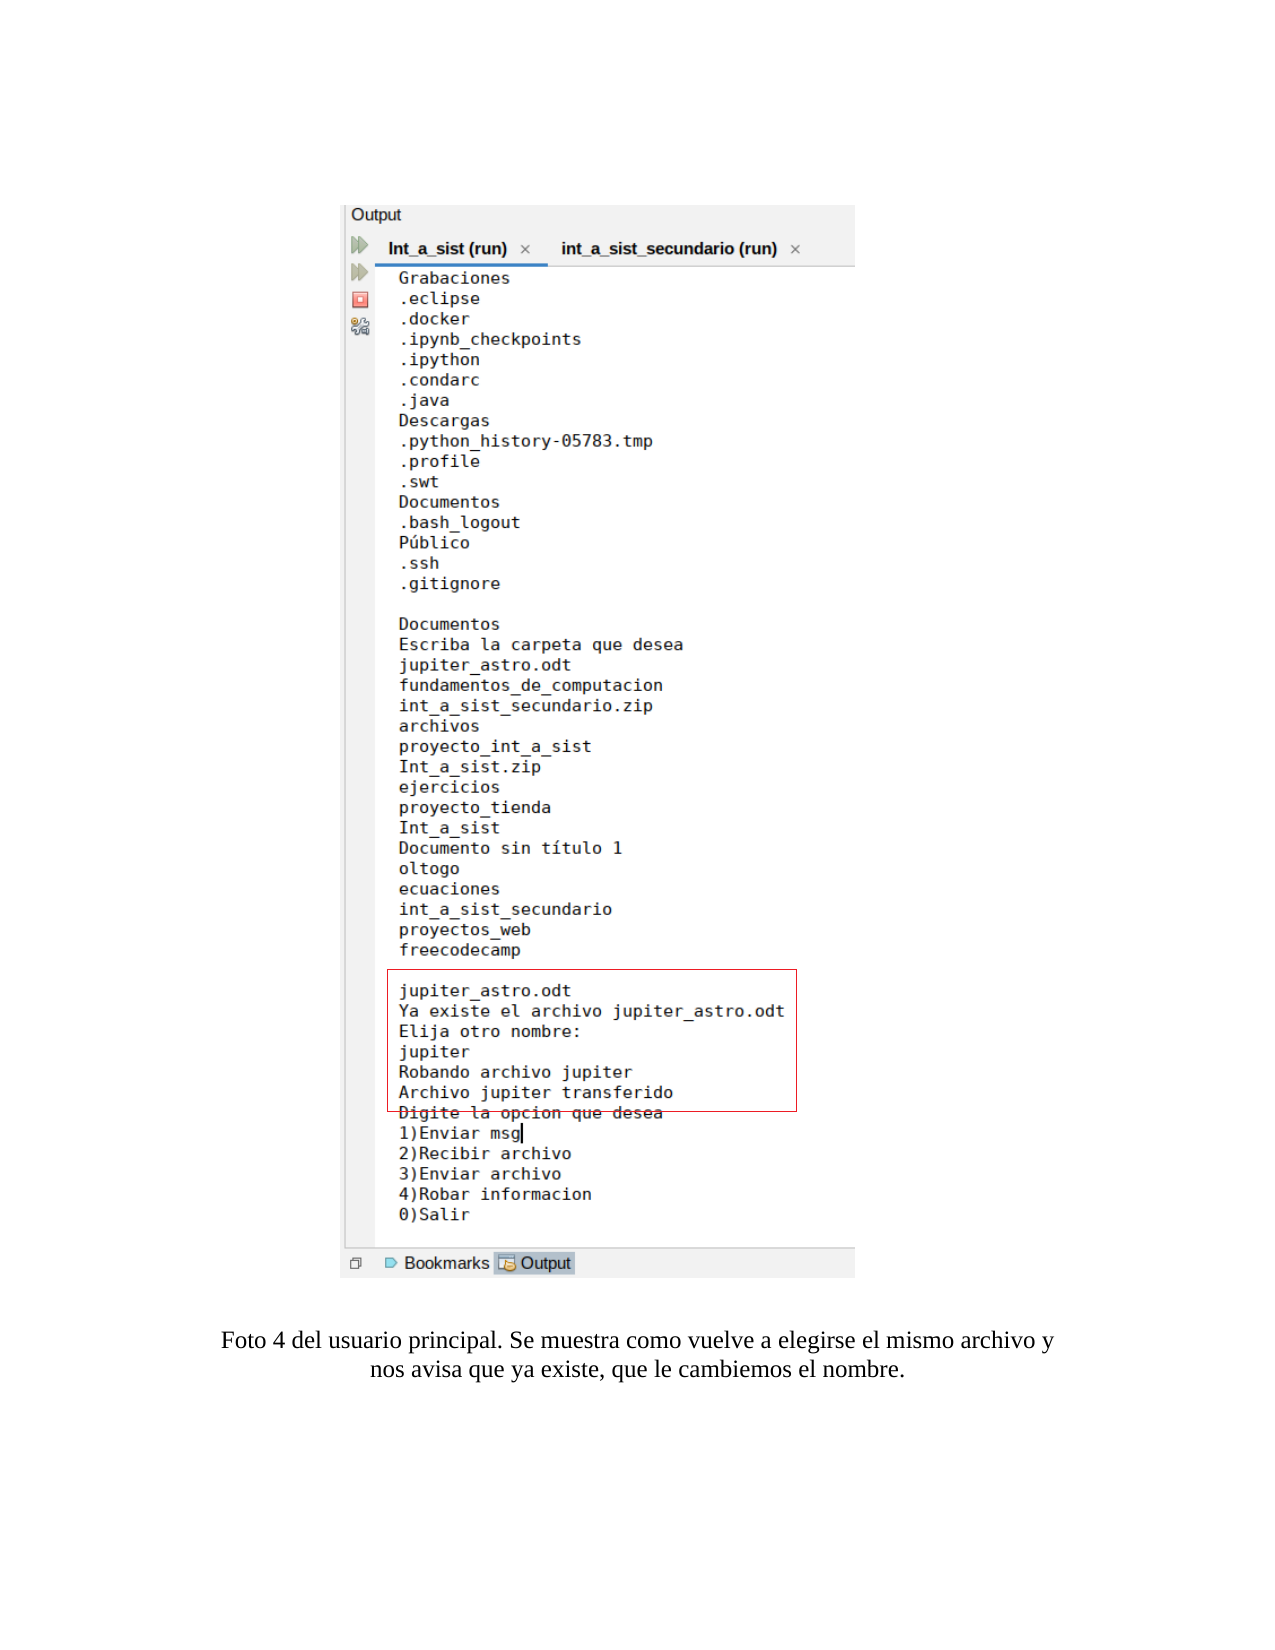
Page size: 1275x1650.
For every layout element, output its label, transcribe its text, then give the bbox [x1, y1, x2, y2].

text Foto 4 del usuario principal. Se muestra como vuelve a elegirse el mismo archivo y [118, 1326, 1157, 1354]
text nos avisa que ya existe, que le cambiemos el nombre. [118, 1354, 1157, 1383]
